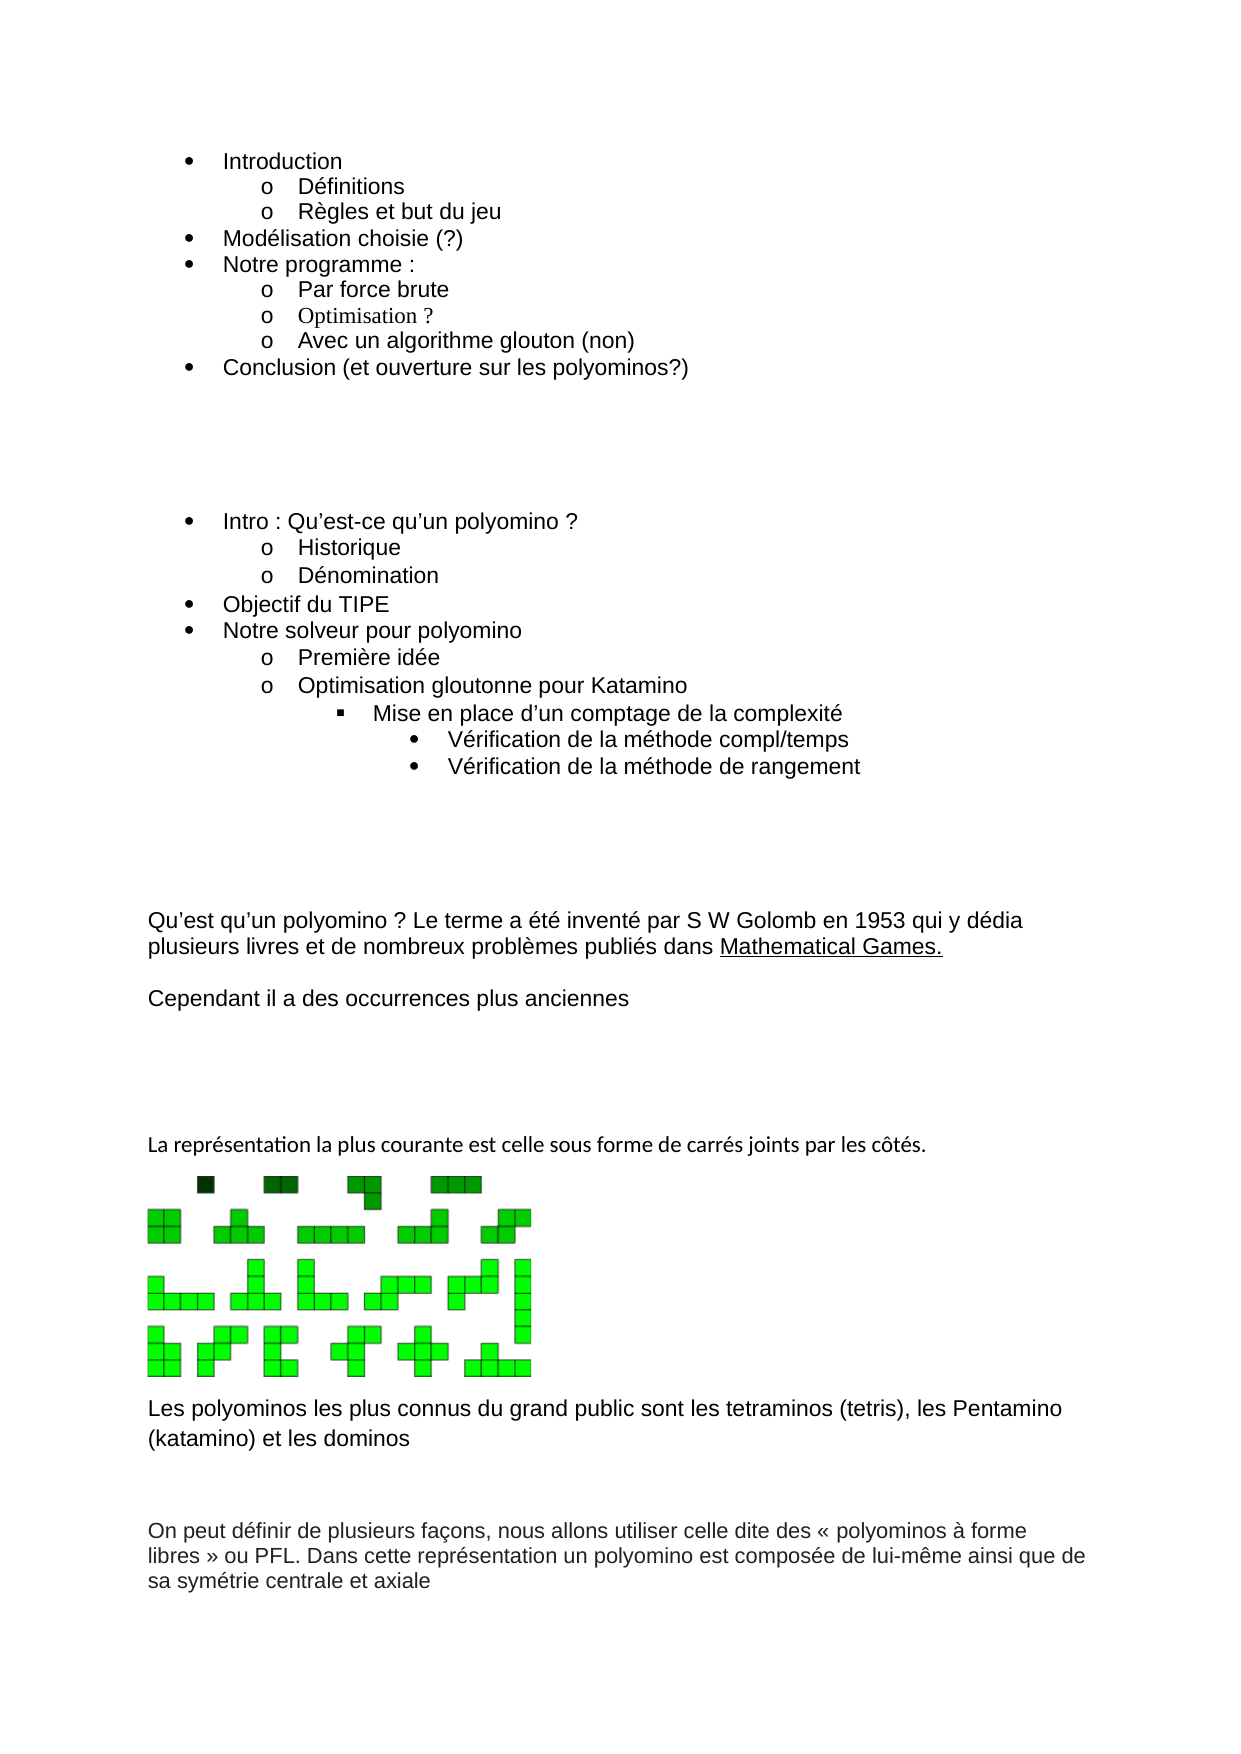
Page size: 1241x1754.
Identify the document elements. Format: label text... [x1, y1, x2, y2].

list Modélisation choisie (?) [185, 225, 1093, 251]
list Première idée [260, 643, 1093, 672]
list Notre programme : [185, 251, 1093, 277]
text Cependant il a des occurrences plus anciennes [148, 984, 1093, 1011]
text Qu’est qu’un polyomino ? Le terme a été inventé par S W Golomb en 1953 qui y dédia plusieurs livres et de nombreux problèmes publiés dans Mathematical Games. [148, 907, 1093, 959]
list Dénomination [260, 562, 1093, 591]
list Règles et but du jeu [260, 199, 1093, 225]
list Introduction [185, 148, 1093, 174]
list Intro : Qu’est-ce qu’un polyomino ? [185, 508, 1093, 534]
list Vérification de la méthode compl/temps [410, 726, 1093, 753]
list Par force brute [260, 277, 1093, 303]
text La représentation la plus courante est celle sous forme de carrés joints par les côtés. [148, 1130, 1093, 1158]
list Avec un algorithme glouton (non) [260, 328, 1093, 354]
list Conclusion (et ouverture sur les polyominos?) [185, 354, 1093, 380]
list Vérification de la méthode de rangement [410, 753, 1093, 779]
text On peut définir de plusieurs façons, nous allons utiliser celle dite des « polyominos à forme libres » ou PFL. Dans cette représentation un polyomino est composée de lui-même ainsi que de sa symétrie centrale et axiale [148, 1518, 1093, 1593]
text Les polyominos les plus connus du grand public sont les tetraminos (tetris), les Pentamino (katamino) et les dominos [148, 1395, 1093, 1452]
list Objectif du TIPE [185, 591, 1093, 617]
list Optimisation ? [260, 303, 1093, 328]
picture [147, 1176, 532, 1377]
list Mise en place d’un comptage de la complexité [335, 700, 1093, 726]
list Définitions [260, 174, 1093, 199]
list Notre solveur pour polyomino [185, 617, 1093, 643]
list Historique [260, 534, 1093, 562]
list Optimisation gloutonne pour Katamino [260, 672, 1093, 700]
